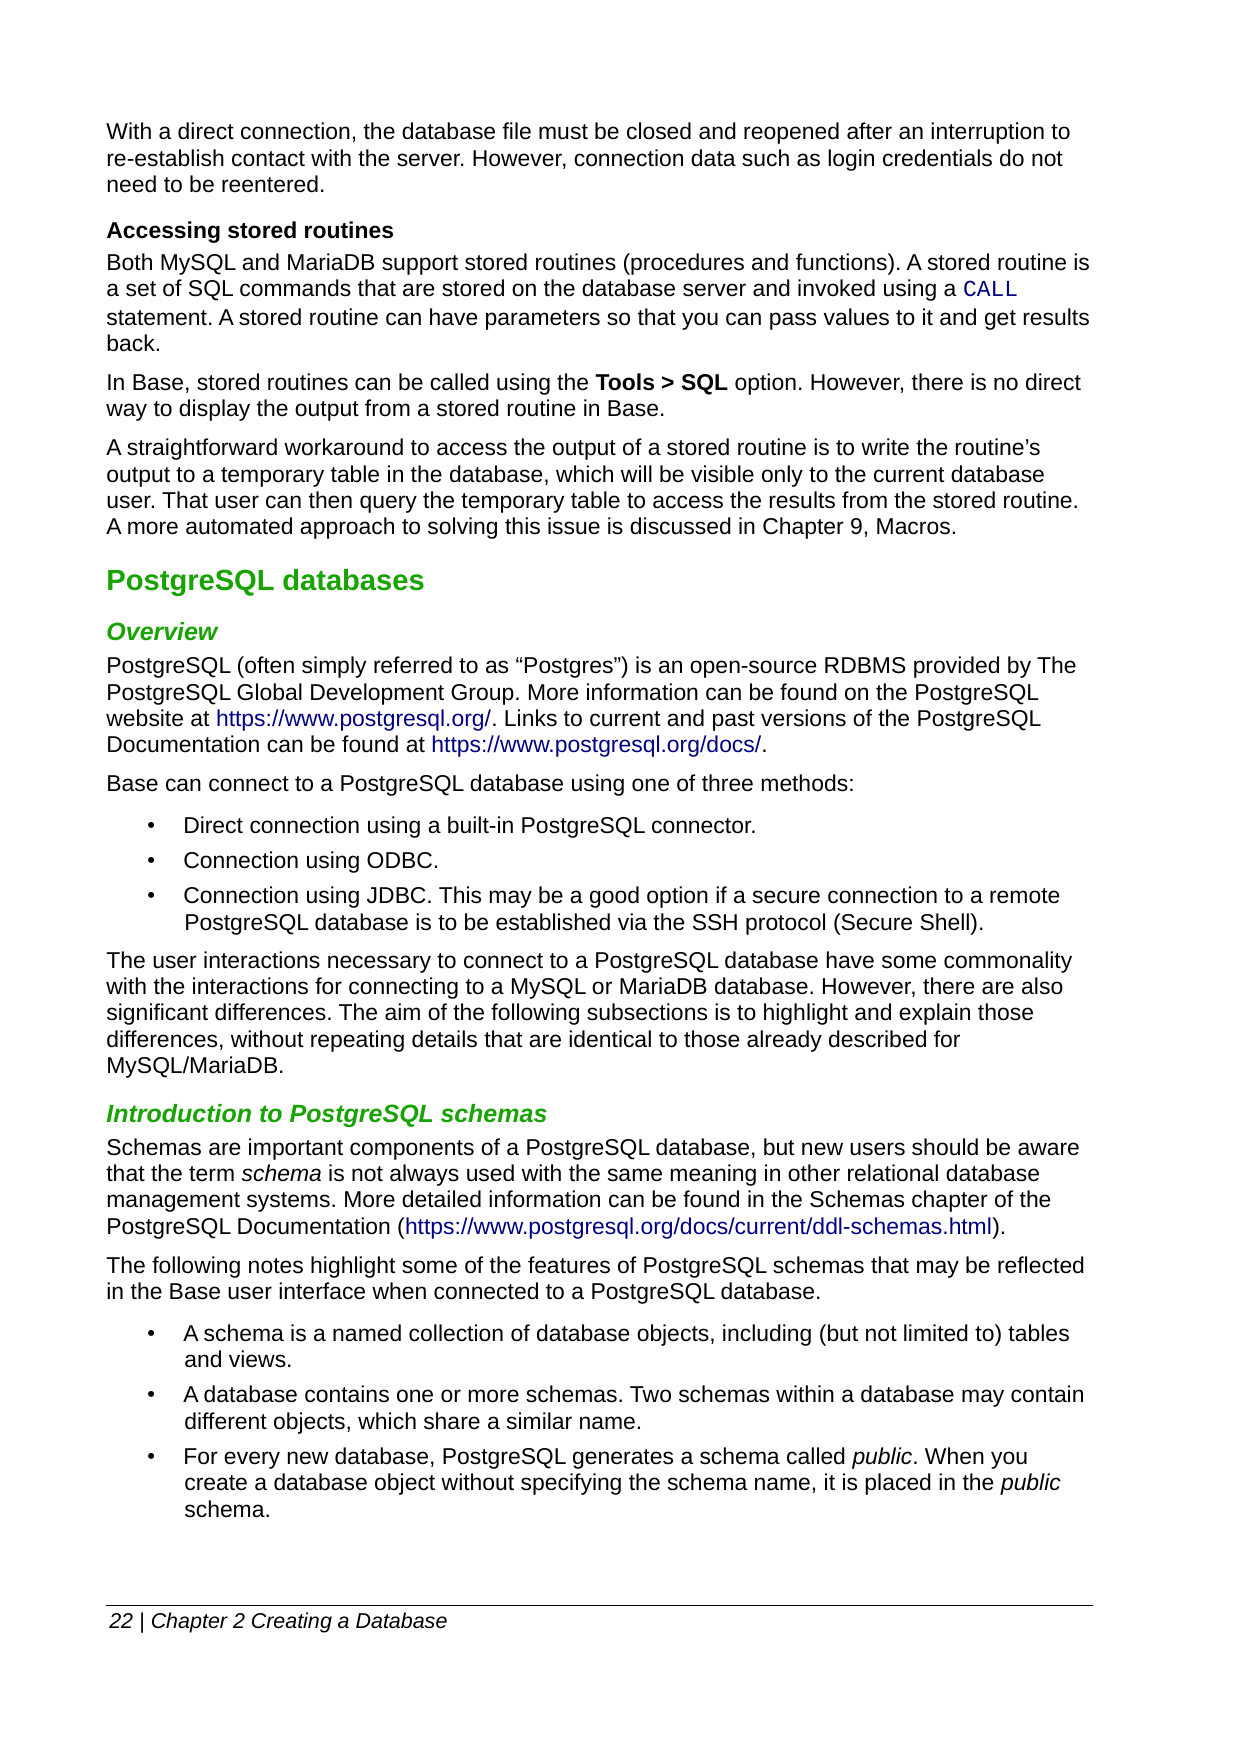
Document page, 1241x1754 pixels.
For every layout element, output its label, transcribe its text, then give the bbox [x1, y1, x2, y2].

text A straightforward workaround to access the output of a stored routine is to write the routine’s output to a temporary table in the database, which will be visible only to the current database user. That user can then query the temporary table to access the results from the stored routine. A more automated approach to solving this issue is discussed in Chapter 9, Macros. [106, 434, 1093, 539]
text The user interactions necessary to connect to a PostgreSQL database have some commonality with the interactions for connecting to a MySQL or MariaDB database. However, there are also significant differences. The aim of the following subsections is to highlight and explain those differences, without repeating details that are identical to those already described for MySQL/MariaDB. [106, 947, 1093, 1078]
list A schema is a named collection of database objects, including (but not limited to) tables and views. [144, 1317, 1093, 1372]
list Connection using JDBC. This may be a good option if a secure connection to a remote PostgreSQL database is to be established via the SSH protocol (Secure Shell). [144, 879, 1093, 938]
text Schemas are important components of a PostgreSQL database, but new users should be aware that the term schema is not always used with the same meaning in other relational database management systems. More detailed information can be found in the Schemas chapter of the PostgreSQL Documentation (https://www.postgresql.org/docs/current/ddl-schemas.html). [106, 1134, 1093, 1239]
list Direct connection using a built-in PostgreSQL connector. [144, 809, 1093, 838]
list A database contains one or more schemas. Two schemas within a database may contain different objects, which share a similar name. [144, 1378, 1093, 1434]
list For every new database, PostgreSQL generates a schema called public. When you create a database object without specifying the schema name, it is placed in the public schema. [144, 1440, 1093, 1525]
text The following notes highlight some of the features of PostgreSQL schemas that may be reflected in the Base user interface when connected to a PostgreSQL database. [106, 1252, 1093, 1304]
text With a direct connection, the database file must be closed and reopened after an interruption to re-establish contact with the server. However, connection data such as login credentials do not need to be reentered. [106, 118, 1093, 197]
subtitle PostgreSQL databases [106, 563, 1093, 597]
text PostgreSQL (often simply referred to as “Postgres”) is an open-source RDBMS provided by The PostgreSQL Global Development Group. More information can be found on the PostgreSQL website at https://www.postgresql.org/. Links to current and past versions of the PostgreSQL Documentation can be found at https://www.postgresql.org/docs/. [106, 652, 1093, 757]
text Both MySQL and MariaDB support stored routines (procedures and functions). A stored routine is a set of SQL commands that are stored on the database server and invoked using a CALL statement. A stored routine can have parameters so that you can pass values to it and get results back. [106, 249, 1093, 356]
subtitle Accessing stored routines [106, 217, 1093, 243]
list Connection using ODBC. [144, 844, 1093, 873]
text Base can connect to a PostgreSQL database using one of three methods: [106, 770, 1093, 796]
text In Base, stored routines can be called using the Tools > SQL option. However, there is no direct way to display the output from a stored routine in Base. [106, 369, 1093, 422]
subtitle Introduction to PostgreSQL schemas [106, 1099, 1093, 1128]
subtitle Overview [106, 617, 1093, 646]
